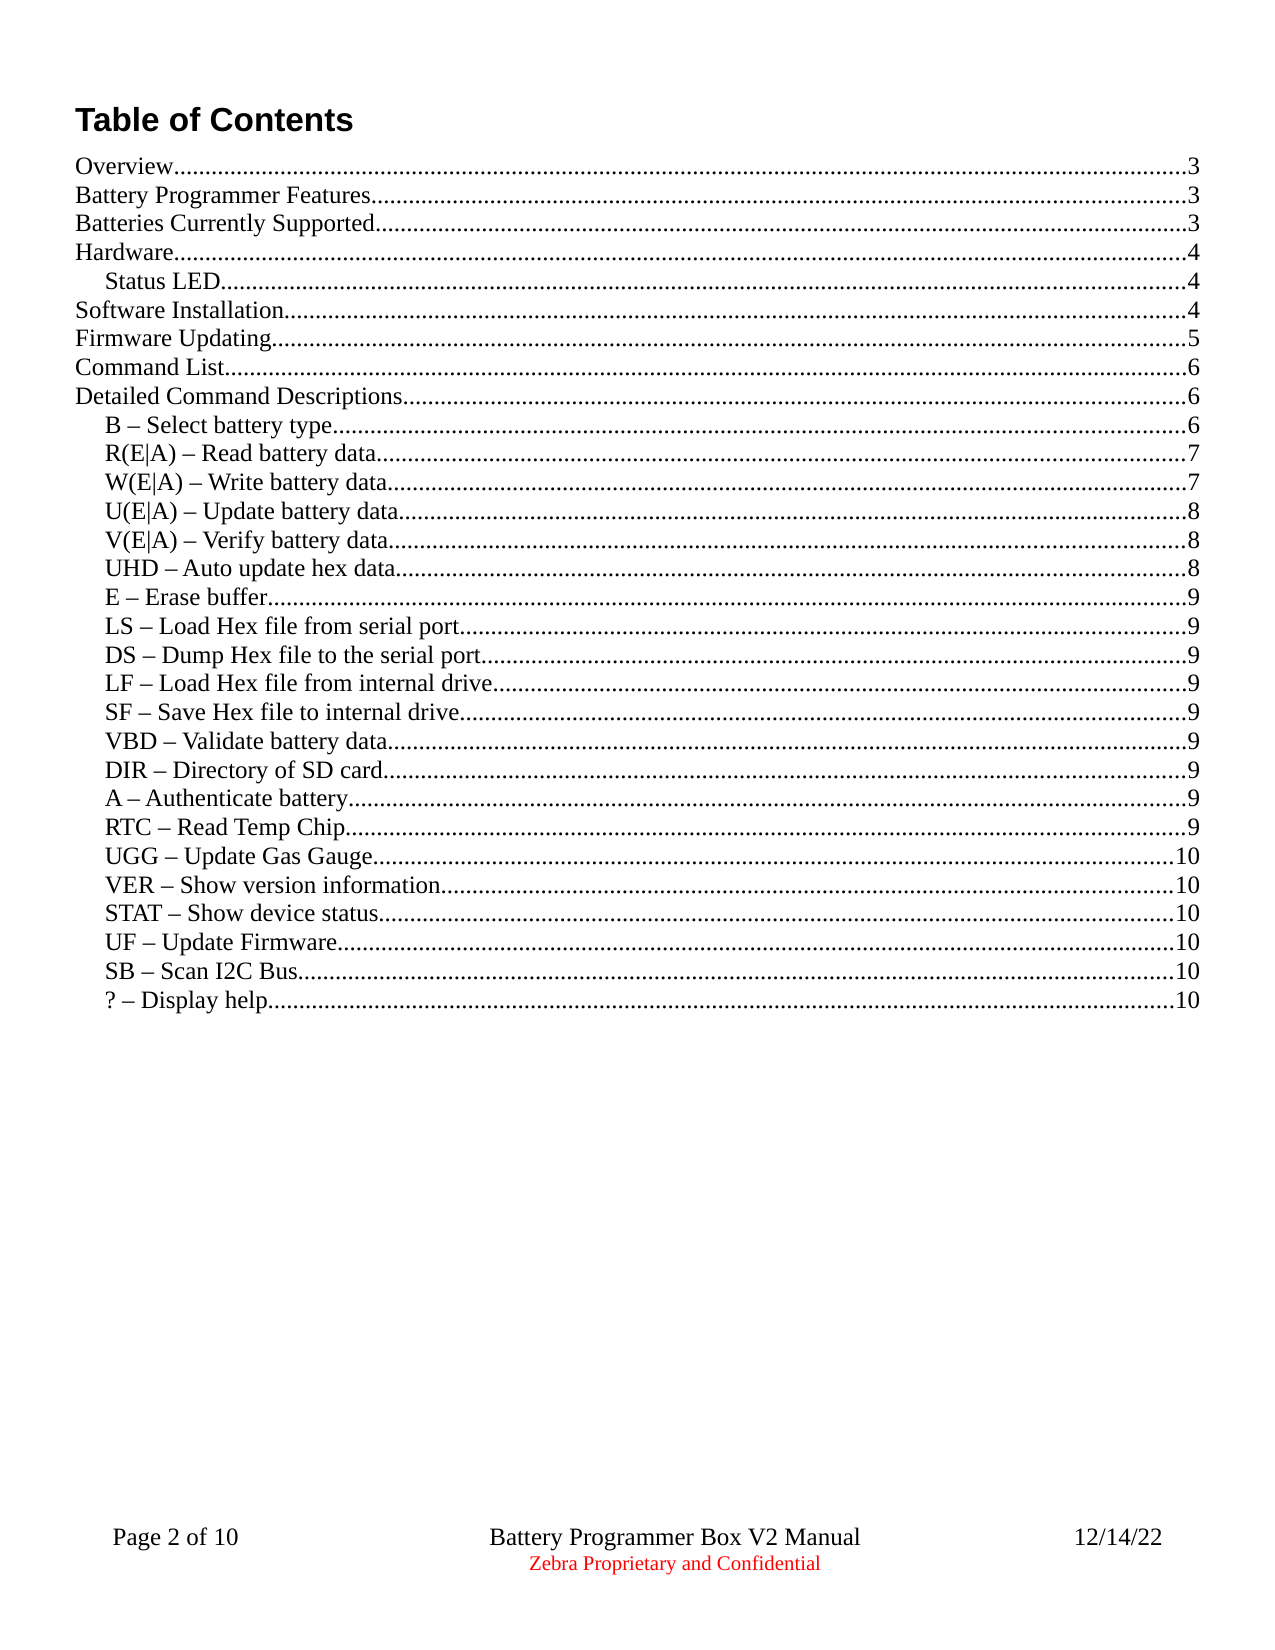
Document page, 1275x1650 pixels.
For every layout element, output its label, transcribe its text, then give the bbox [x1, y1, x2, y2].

subtitle DIR – Directory of SD card 9 [104, 755, 1200, 783]
subtitle STAT – Show device status 10 [104, 898, 1200, 927]
subtitle ? – Display help 10 [104, 985, 1200, 1013]
subtitle B – Select battery type 6 [104, 410, 1200, 438]
subtitle SB – Scan I2C Bus 10 [104, 956, 1200, 985]
subtitle W(E|A) – Write battery data 7 [104, 467, 1200, 496]
subtitle R(E|A) – Read battery data 7 [104, 438, 1200, 467]
subtitle LF – Load Hex file from internal drive 9 [104, 668, 1200, 697]
subtitle Overview 3 [75, 151, 1200, 180]
subtitle UHD – Auto update hex data 8 [104, 553, 1200, 582]
subtitle U(E|A) – Update battery data 8 [104, 496, 1200, 525]
subtitle Detailed Command Descriptions 6 [75, 381, 1200, 410]
subtitle V(E|A) – Verify battery data 8 [104, 525, 1200, 553]
subtitle LS – Load Hex file from serial port 9 [104, 611, 1200, 640]
subtitle UGG – Update Gas Gauge 10 [104, 841, 1200, 870]
subtitle Firmware Updating 5 [75, 323, 1200, 352]
subtitle VER – Show version information 10 [104, 870, 1200, 898]
subtitle E – Erase buffer 9 [104, 582, 1200, 611]
subtitle RTC – Read Temp Chip 9 [104, 812, 1200, 841]
subtitle Software Installation 4 [75, 295, 1200, 323]
subtitle Batteries Currently Supported 3 [75, 208, 1200, 237]
subtitle Battery Programmer Features 3 [75, 180, 1200, 208]
subtitle Table of Contents [75, 100, 1200, 138]
subtitle Status LED 4 [104, 266, 1200, 295]
subtitle VBD – Validate battery data 9 [104, 726, 1200, 755]
subtitle SF – Save Hex file to internal drive 9 [104, 697, 1200, 726]
subtitle A – Authenticate battery 9 [104, 783, 1200, 812]
subtitle Hardware 4 [75, 237, 1200, 266]
subtitle Command List 6 [75, 352, 1200, 381]
subtitle UF – Update Firmware 10 [104, 927, 1200, 956]
subtitle DS – Dump Hex file to the serial port 9 [104, 640, 1200, 668]
